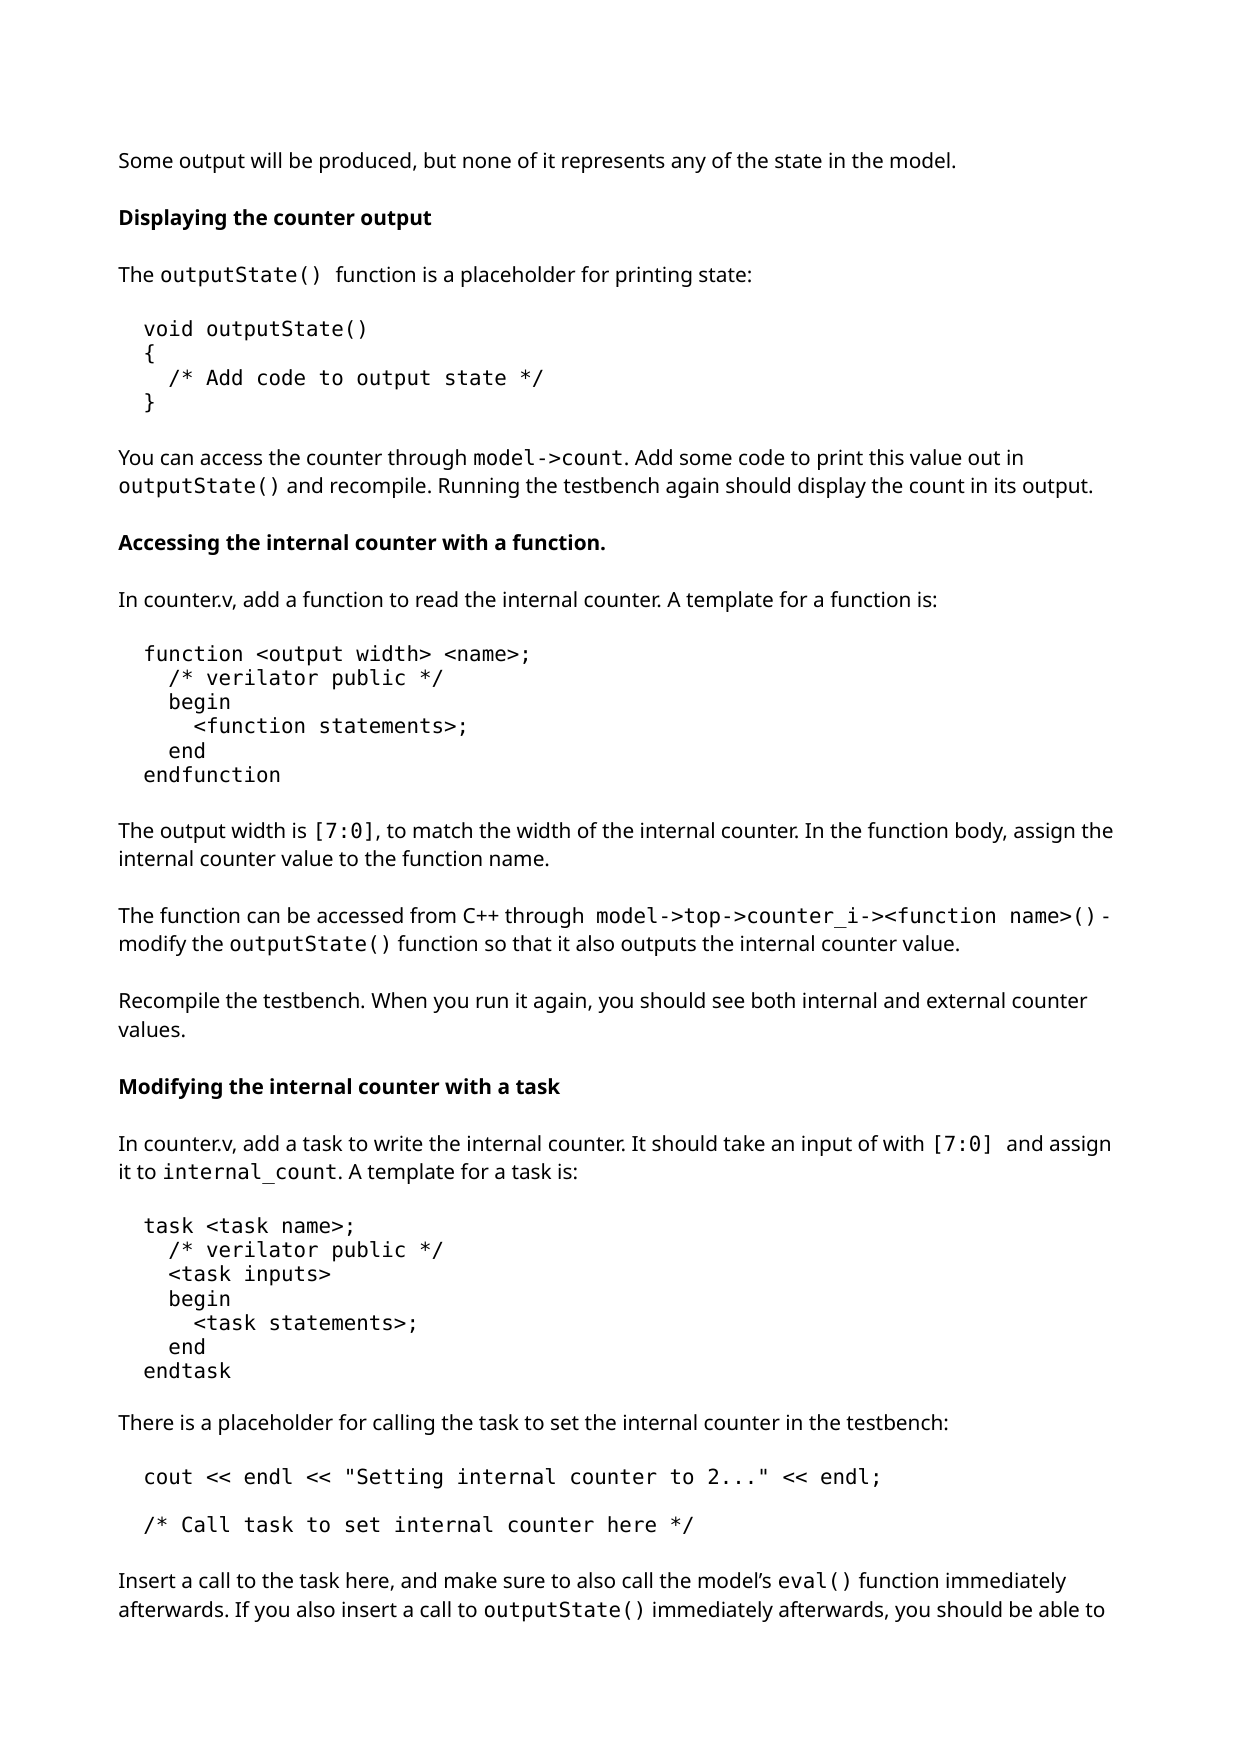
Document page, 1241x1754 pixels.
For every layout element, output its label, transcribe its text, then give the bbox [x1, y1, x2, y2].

text In counter.v, add a task to write the internal counter. It should take an input of with [7:0] and assign it to internal_count. A template for a task is: [118, 1129, 1122, 1186]
text The outputState() function is a placeholder for printing state: [118, 260, 1122, 289]
text Accessing the internal counter with a function. [118, 528, 1122, 556]
text function <output width> <name>; [118, 642, 1122, 666]
text /* Add code to output state */ [118, 366, 1122, 390]
text end [118, 1335, 1122, 1359]
text You can access the counter through model->count. Add some code to print this value out in outputState() and recompile. Running the testbench again should display the count in its output. [118, 443, 1122, 499]
text { [118, 341, 1122, 366]
text endtask [118, 1359, 1122, 1384]
text Insert a call to the task here, and make sure to also call the model’s eval() function immediately afterwards. If you also insert a call to outputState() immediately afterwards, you should be able to [118, 1566, 1122, 1623]
text begin [118, 1287, 1122, 1311]
text Modifying the internal counter with a task [118, 1072, 1122, 1100]
text There is a placeholder for calling the task to set the internal counter in the testbench: [118, 1408, 1122, 1437]
text <task inputs> [118, 1262, 1122, 1287]
text cout << endl << "Setting internal counter to 2..." << endl; [118, 1465, 1122, 1489]
text Displaying the counter output [118, 203, 1122, 232]
text Recompile the testbench. When you run it again, you should see both internal and external counter values. [118, 986, 1122, 1043]
text Some output will be produced, but none of it represents any of the state in the model. [118, 147, 1122, 175]
text /* Call task to set internal counter here */ [118, 1513, 1122, 1538]
text endfunction [118, 763, 1122, 787]
text <function statements>; [118, 714, 1122, 739]
text task <task name>; [118, 1214, 1122, 1238]
text end [118, 739, 1122, 763]
text void outputState() [118, 317, 1122, 341]
text In counter.v, add a function to read the internal counter. A template for a function is: [118, 585, 1122, 613]
text } [118, 390, 1122, 414]
text <task statements>; [118, 1311, 1122, 1335]
text The output width is [7:0], to match the width of the internal counter. In the function body, assign the internal counter value to the function name. [118, 816, 1122, 873]
text begin [118, 690, 1122, 714]
text The function can be accessed from C++ through model->top->counter_i-><function name>() - modify the outputState() function so that it also outputs the internal counter value. [118, 901, 1122, 958]
text /* verilator public */ [118, 1238, 1122, 1262]
text /* verilator public */ [118, 666, 1122, 690]
